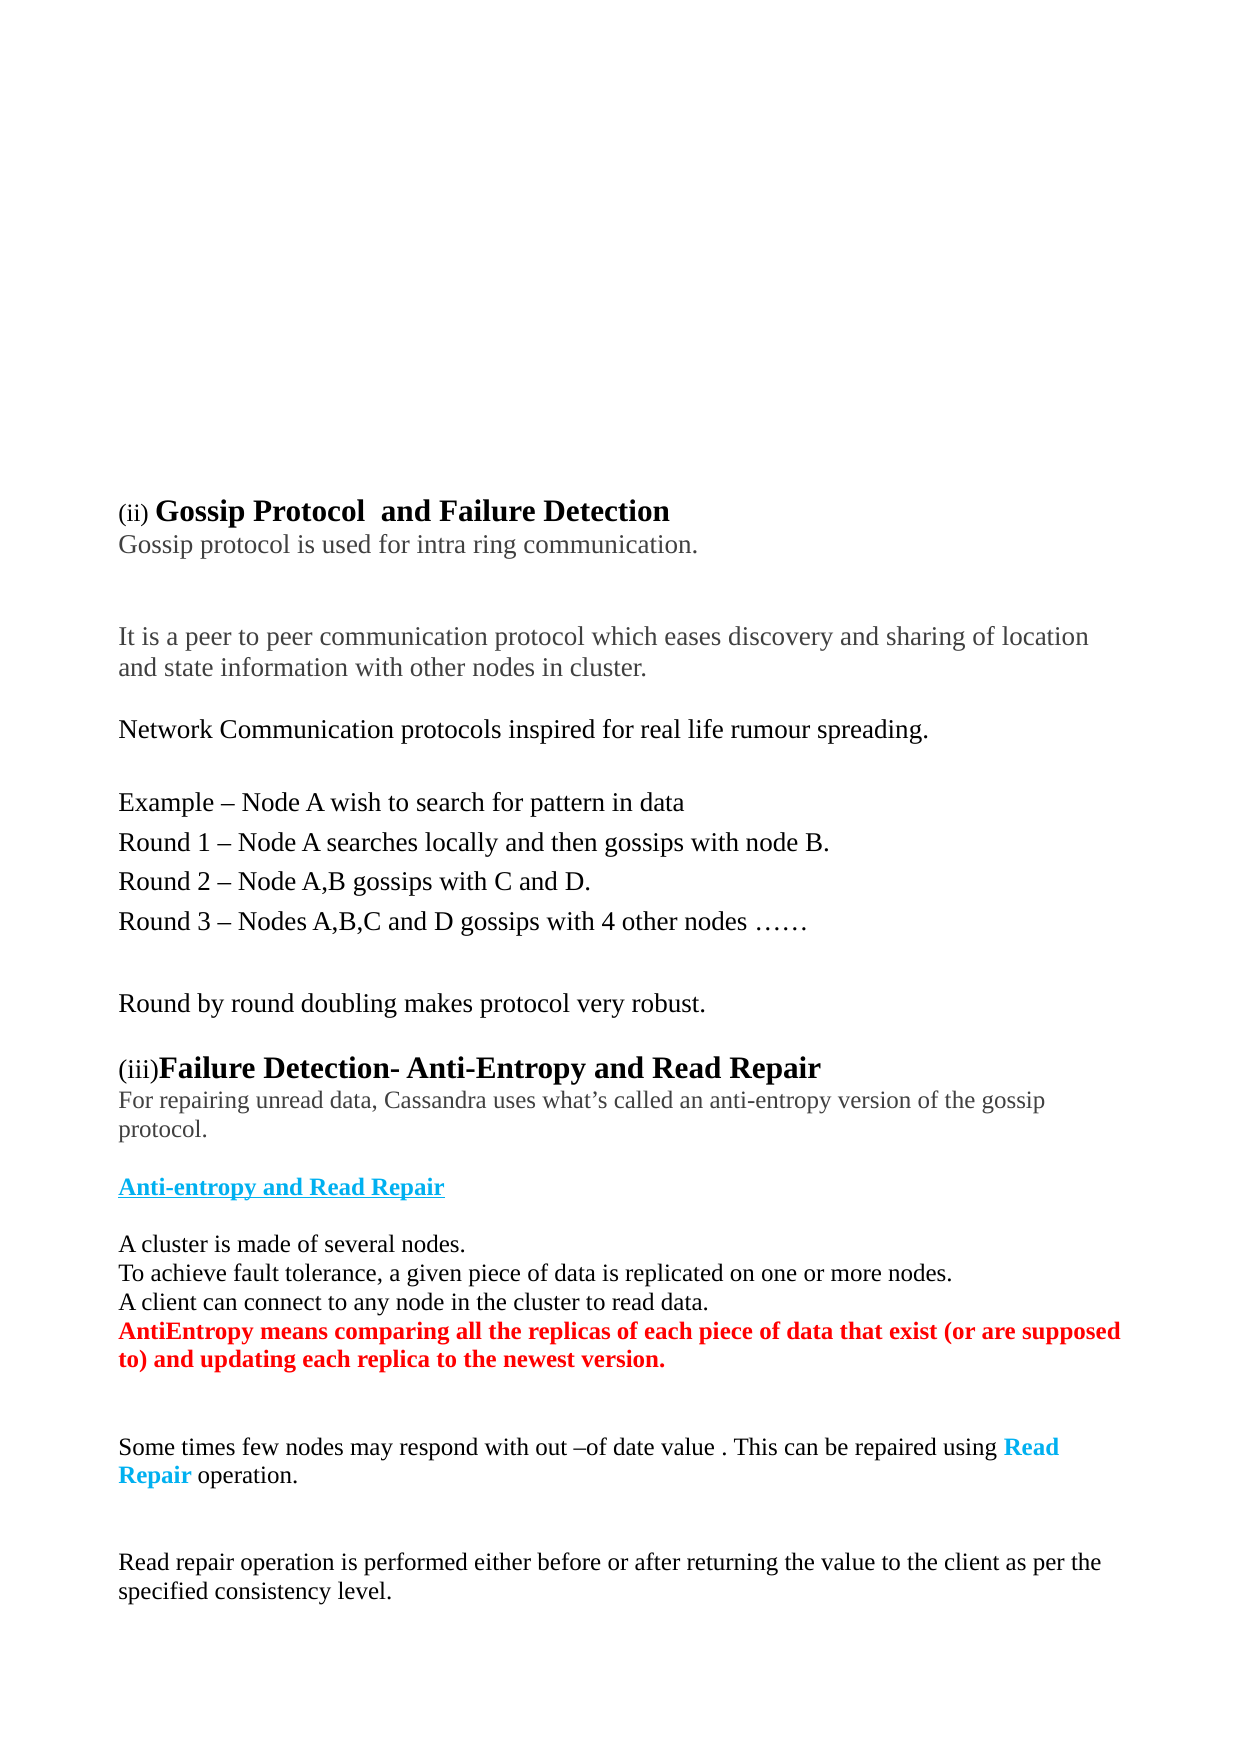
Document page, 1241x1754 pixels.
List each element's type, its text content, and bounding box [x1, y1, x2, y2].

title It is a peer to peer communication protocol which eases discovery and sharing of location and state information with other nodes in cluster. [118, 619, 1122, 682]
title Gossip protocol is used for intra ring communication. [118, 528, 1122, 559]
title Anti-entropy and Read Repair [118, 1172, 1122, 1201]
title For repairing unread data, Cassandra uses what’s called an anti-entropy version of the gossip protocol. [118, 1085, 1122, 1143]
title Network Communication protocols inspired for real life rumour spreading. [118, 713, 1122, 744]
title AntiEntropy means comparing all the replicas of each piece of data that exist (or are supposed to) and updating each replica to the newest version. [118, 1316, 1122, 1373]
text (iii)Failure Detection- Anti-Entropy and Read Repair [118, 1049, 1122, 1085]
title Round 3 – Nodes A,B,C and D gossips with 4 other nodes …… [118, 905, 1122, 937]
title Some times few nodes may respond with out –of date value . This can be repaired using Read Repair operation. [118, 1432, 1122, 1489]
title Example – Node A wish to search for pattern in data [118, 786, 1122, 817]
title A cluster is made of several nodes. [118, 1229, 1122, 1258]
title Read repair operation is performed either before or after returning the value to the client as per the specified consistency level. [118, 1547, 1122, 1605]
title A client can connect to any node in the cluster to read data. [118, 1287, 1122, 1316]
title Round 1 – Node A searches locally and then gossips with node B. [118, 826, 1122, 857]
title Round by round doubling makes protocol very robust. [118, 987, 1122, 1018]
title Round 2 – Node A,B gossips with C and D. [118, 866, 1122, 897]
title To achieve fault tolerance, a given piece of data is replicated on one or more nodes. [118, 1258, 1122, 1287]
text (ii) Gossip Protocol and Failure Detection [118, 492, 1122, 528]
